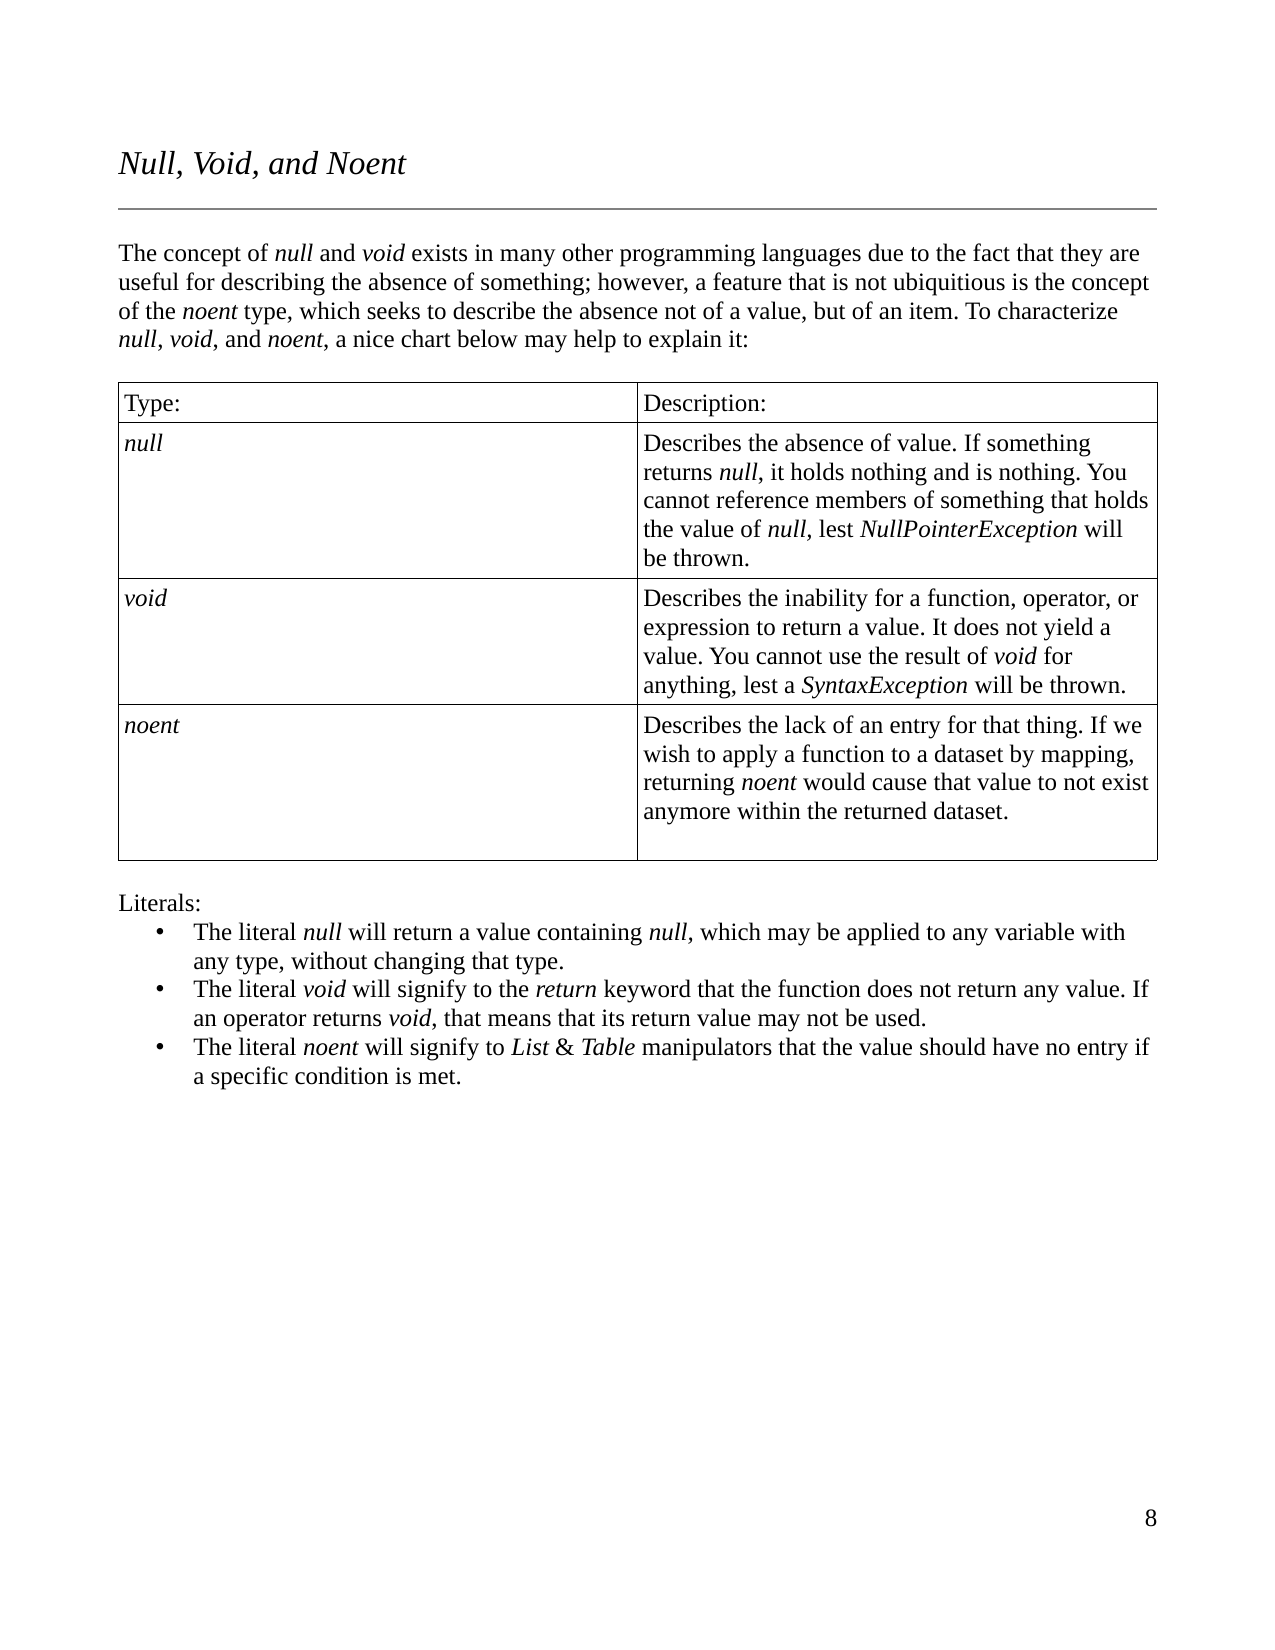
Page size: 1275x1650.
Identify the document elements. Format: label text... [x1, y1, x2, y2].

table_cell void [119, 579, 637, 704]
table_cell noent [119, 705, 637, 859]
table_cell null [119, 423, 637, 578]
list The literal null will return a value containing null, which may be applied to any variable with any type, without changing that type. [156, 917, 1157, 974]
table_header Description: [638, 383, 1157, 422]
list The literal noent will signify to List & Table manipulators that the value should have no entry if a specific condition is met. [156, 1032, 1157, 1089]
list The literal void will signify to the return keyword that the function does not return any value. If an operator returns void, that means that its return value may not be used. [156, 974, 1157, 1032]
table_header Type: [119, 383, 637, 422]
table_cell Describes the lack of an entry for that thing. If we wish to apply a function to a dataset by mapping, returning noent would cause that value to not exist anymore within the returned dataset. [638, 705, 1157, 859]
subtitle Null, Void, and Noent [118, 143, 1157, 181]
text The concept of null and void exists in many other programming languages due to the fact that they are useful for describing the absence of something; however, a feature that is not ubiquitious is the concept of the noent type, which seeks to describe the absence not of a value, but of an item. To characterize null, void, and noent, a nice chart below may help to explain it: [118, 238, 1157, 353]
table_cell Describes the inability for a function, operator, or expression to return a value. It does not yield a value. You cannot use the result of void for anything, lest a SyntaxException will be thrown. [638, 579, 1157, 704]
text Literals: [118, 888, 1157, 917]
table_cell Describes the absence of value. If something returns null, it holds nothing and is nothing. You cannot reference members of something that holds the value of null, lest NullPointerException will be thrown. [638, 423, 1157, 578]
